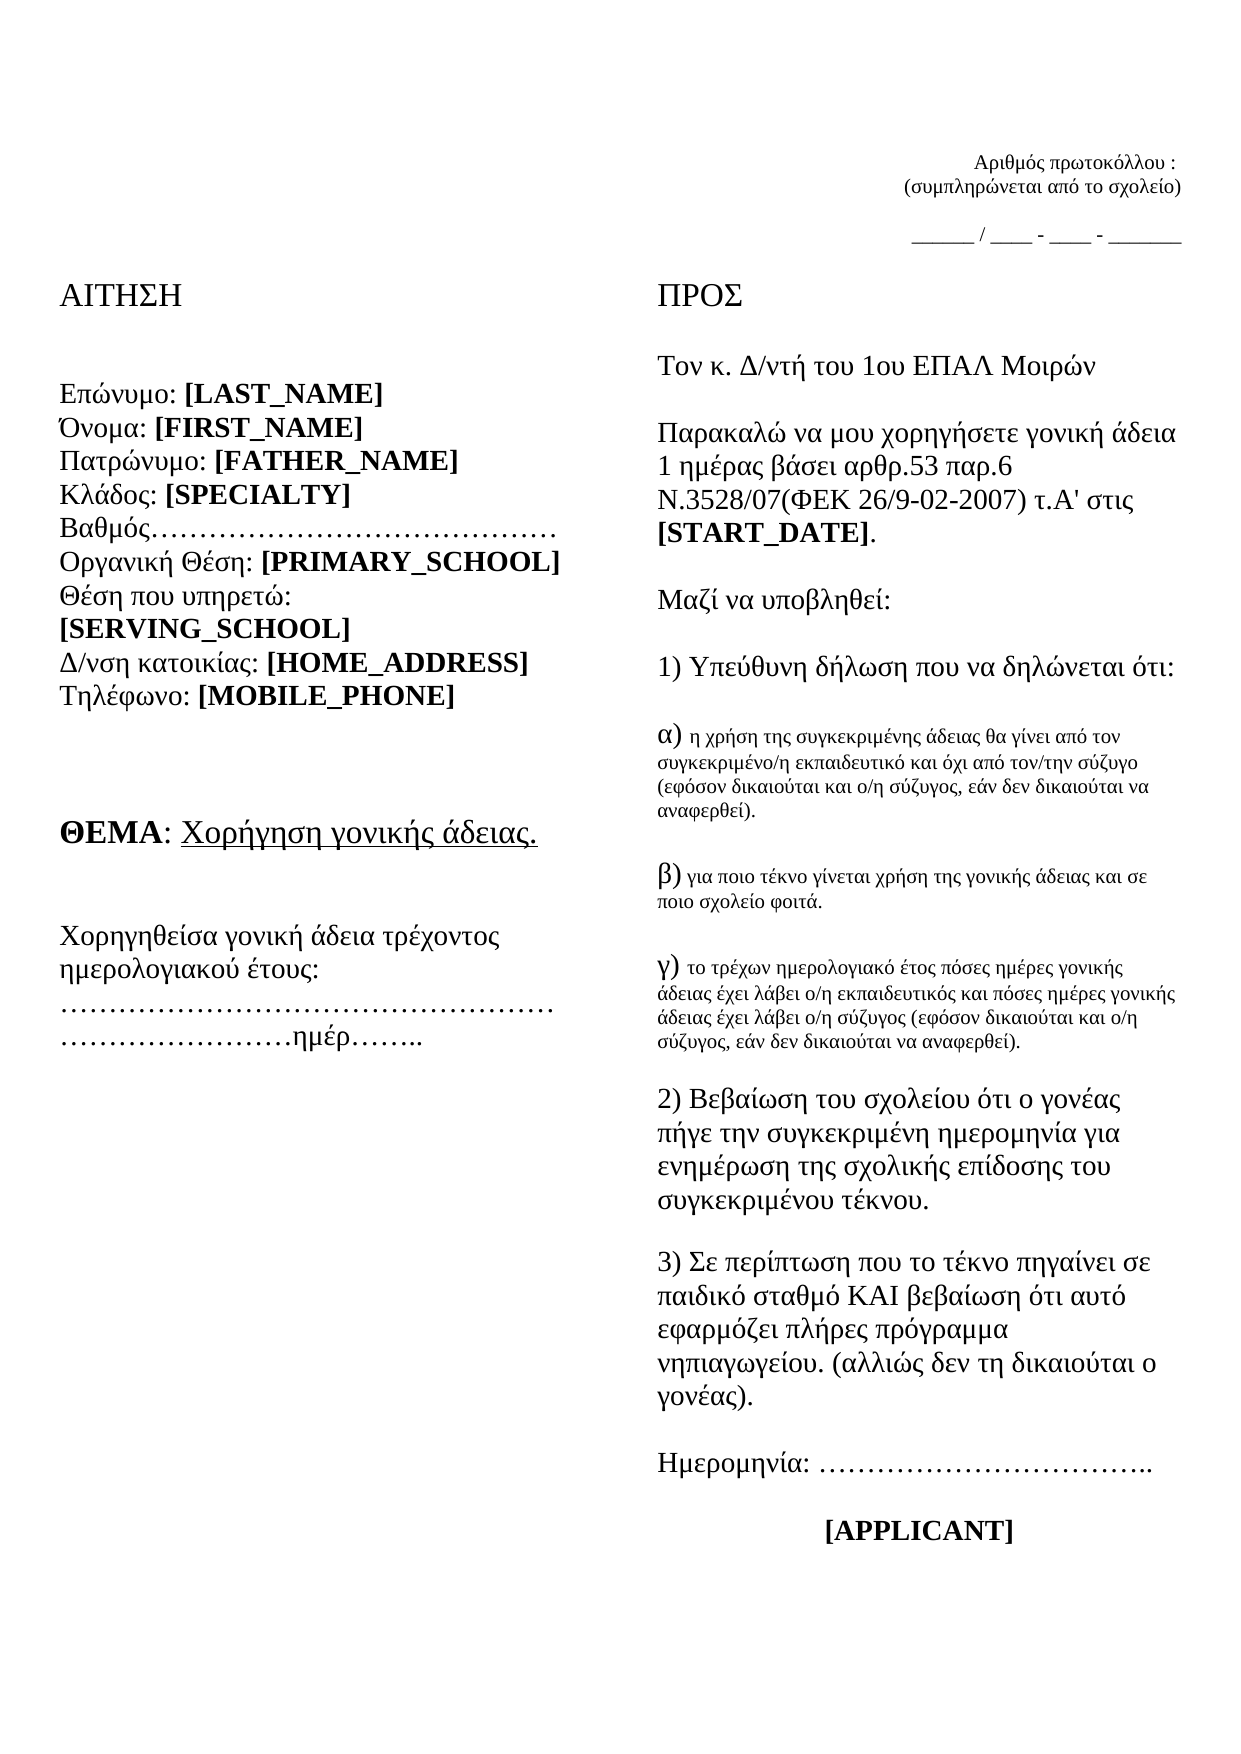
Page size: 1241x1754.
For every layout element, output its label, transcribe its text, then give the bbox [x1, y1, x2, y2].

text …………………………………………………………………ημέρ…….. [59, 985, 583, 1052]
text Θέση που υπηρετώ: [SERVING_SCHOOL] [59, 578, 583, 645]
text Όνομα: [FIRST_NAME] [59, 410, 583, 443]
text 1) Υπεύθυνη δήλωση που να δηλώνεται ότι: [657, 649, 1181, 683]
text [APPLICANT] [657, 1513, 1181, 1546]
text Τηλέφωνο: [MOBILE_PHONE] [59, 678, 583, 712]
text ΠΡΟΣ [657, 276, 1181, 314]
text Οργανική Θέση: [PRIMARY_SCHOOL] [59, 544, 583, 578]
text Ημερομηνία: …………………………….. [657, 1446, 1181, 1479]
text ΘΕΜΑ: Χορήγηση γονικής άδειας. [59, 812, 583, 851]
text 2) Βεβαίωση του σχολείου ότι ο γονέας πήγε την συγκεκριμένη ημερομηνία για ενημέρωση της σχολικής επίδοσης του συγκεκριμένου τέκνου. [657, 1081, 1181, 1216]
text β) για ποιο τέκνο γίνεται χρήση της γονικής άδειας και σε ποιο σχολείο φοιτά. [657, 856, 1181, 913]
text Επώνυμο: [LAST_NAME] [59, 376, 583, 410]
text Τον κ. Δ/ντή του 1ου ΕΠΑΛ Μοιρών [657, 348, 1181, 381]
text Πατρώνυμο: [FATHER_NAME] [59, 443, 583, 477]
text Παρακαλώ να μου χορηγήσετε γονική άδεια 1 ημέρας βάσει αρθρ.53 παρ.6 Ν.3528/07(ΦΕΚ 26/9-02-2007) τ.Α' στις [START_DATE]. [657, 415, 1181, 549]
text α) η χρήση της συγκεκριμένης άδειας θα γίνει από τον συγκεκριμένο/η εκπαιδευτικό και όχι από τον/την σύζυγο (εφόσον δικαιούται και ο/η σύζυγος, εάν δεν δικαιούται να αναφερθεί). [657, 683, 1181, 822]
text Βαθμός…………………………………… [59, 511, 583, 544]
text Χορηγηθείσα γονική άδεια τρέχοντος ημερολογιακού έτους: [59, 918, 583, 985]
text Κλάδος: [SPECIALTY] [59, 477, 583, 511]
text Δ/νση κατοικίας: [HOME_ADDRESS] [59, 645, 583, 678]
text γ) το τρέχων ημερολογιακό έτος πόσες ημέρες γονικής άδειας έχει λάβει ο/η εκπαιδευτικός και πόσες ημέρες γονικής άδειας έχει λάβει ο/η σύζυγος (εφόσον δικαιούται και ο/η σύζυγος, εάν δεν δικαιούται να αναφερθεί). [657, 947, 1181, 1053]
text 3) Σε περίπτωση που το τέκνο πηγαίνει σε παιδικό σταθμό ΚΑΙ βεβαίωση ότι αυτό εφαρμόζει πλήρες πρόγραμμα νηπιαγωγείου. (αλλιώς δεν τη δικαιούται ο γονέας). [657, 1244, 1181, 1412]
text Μαζί να υποβληθεί: [657, 582, 1181, 616]
text ΑΙΤΗΣΗ [59, 276, 583, 343]
